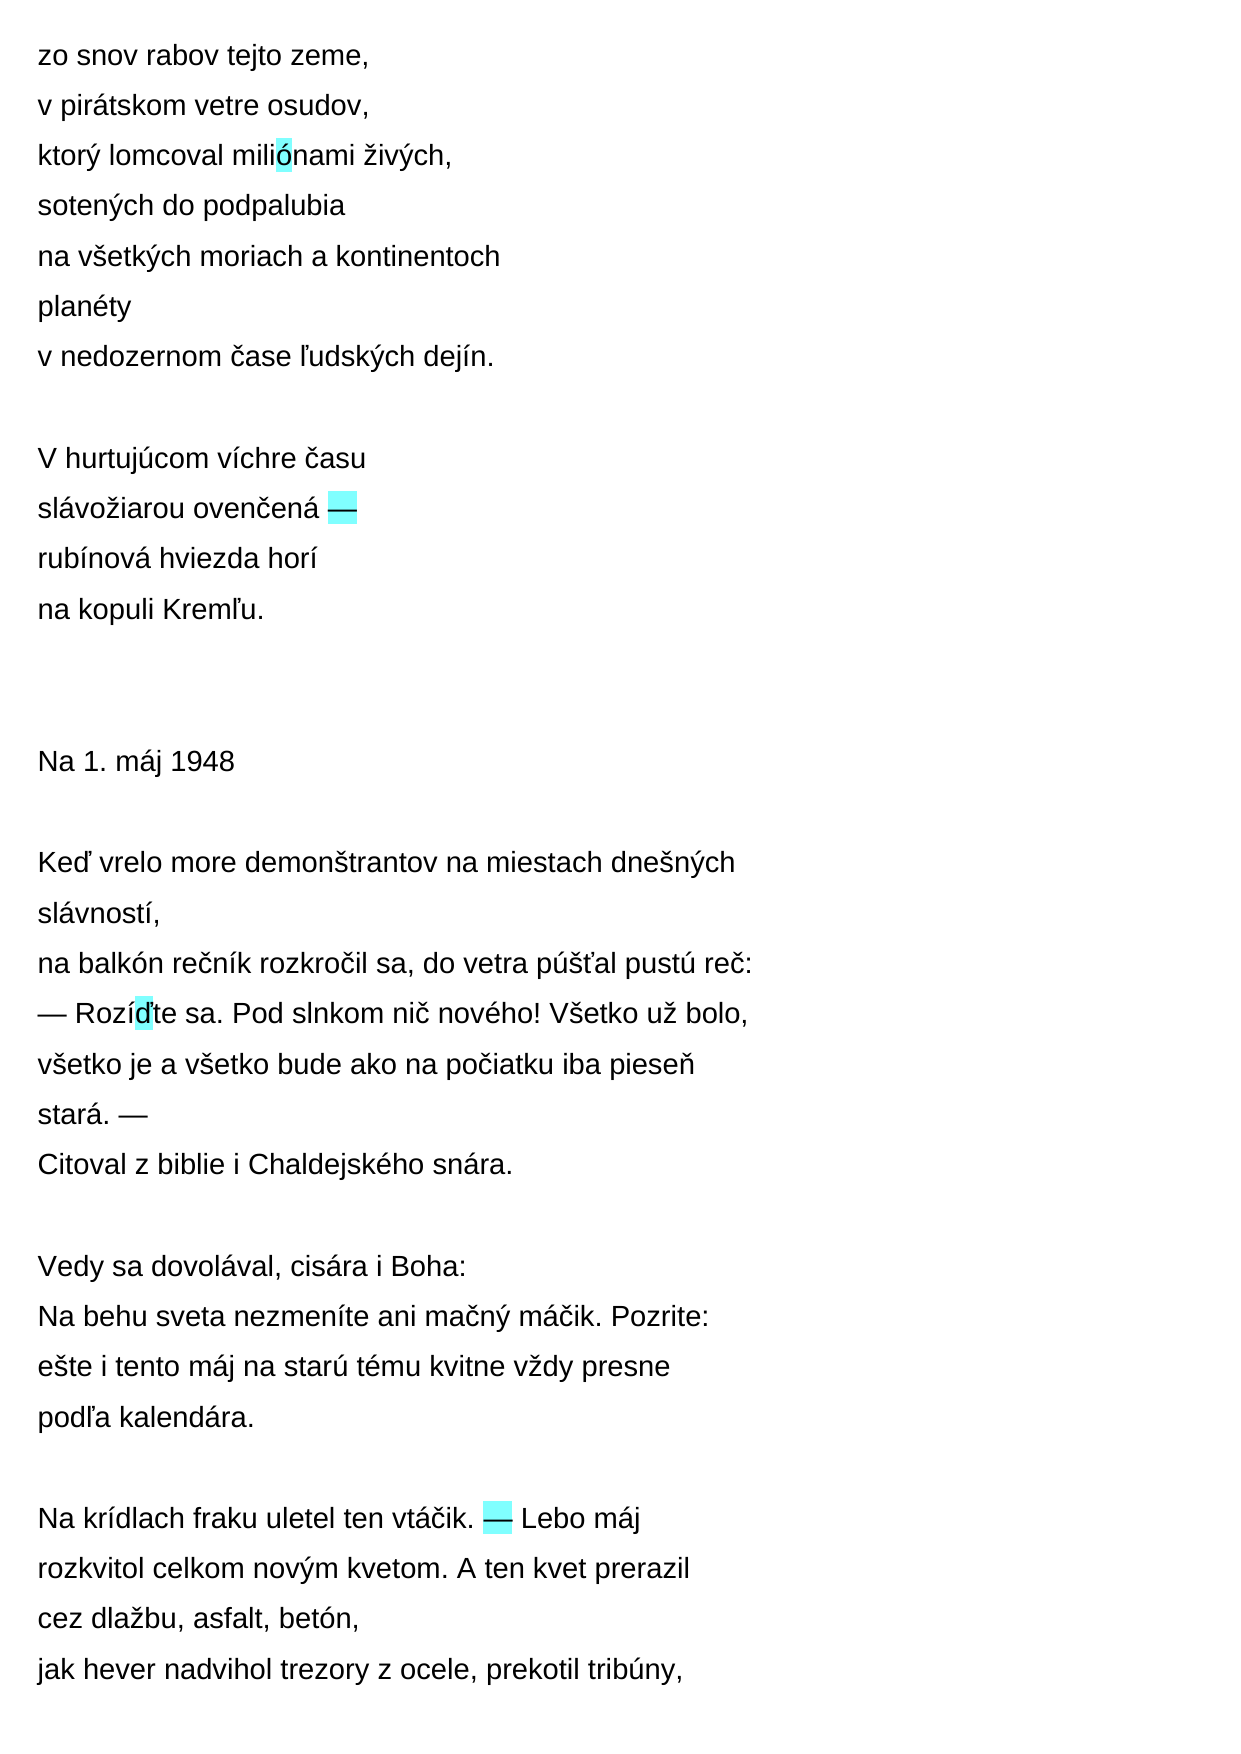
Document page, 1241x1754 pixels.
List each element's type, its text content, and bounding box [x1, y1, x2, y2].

text podľa kalendára. [37, 1399, 1136, 1433]
text rozkvitol celkom novým kvetom. A ten kvet prerazil [37, 1551, 1136, 1585]
text sotených do podpalubia [37, 188, 1136, 222]
text — Rozíďte sa. Pod slnkom nič nového! Všetko už bolo, [37, 996, 1136, 1030]
text na všetkých moriach a kontinentoch [37, 239, 1136, 272]
text Keď vrelo more demonštrantov na miestach dnešných [37, 845, 1136, 879]
text stará. — [37, 1097, 1136, 1131]
text všetko je a všetko bude ako na počiatku iba pieseň [37, 1047, 1136, 1080]
text slávožiarou ovenčená — [37, 491, 1136, 524]
text rubínová hviezda horí [37, 541, 1136, 575]
text V hurtujúcom víchre času [37, 441, 1136, 474]
text Na krídlach fraku uletel ten vtáčik. — Lebo máj [37, 1501, 1136, 1534]
text slávností, [37, 896, 1136, 929]
text v pirátskom vetre osudov, [37, 88, 1136, 121]
text cez dlažbu, asfalt, betón, [37, 1602, 1136, 1635]
text Na behu sveta nezmeníte ani mačný máčik. Pozrite: [37, 1299, 1136, 1332]
text na kopuli Kremľu. [37, 592, 1136, 625]
text ešte i tento máj na starú tému kvitne vždy presne [37, 1349, 1136, 1383]
text jak hever nadvihol trezory z ocele, prekotil tribúny, [37, 1652, 1136, 1685]
text Citoval z biblie i Chaldejského snára. [37, 1147, 1136, 1181]
text v nedozernom čase ľudských dejín. [37, 339, 1136, 373]
text zo snov rabov tejto zeme, [37, 37, 1136, 71]
text ktorý lomcoval miliónami živých, [37, 138, 1136, 172]
subtitle Na 1. máj 1948 [37, 744, 1136, 778]
text na balkón rečník rozkročil sa, do vetra púšťal pustú reč: [37, 946, 1136, 979]
text planéty [37, 289, 1136, 323]
text Vedy sa dovolával, cisára i Boha: [37, 1249, 1136, 1282]
